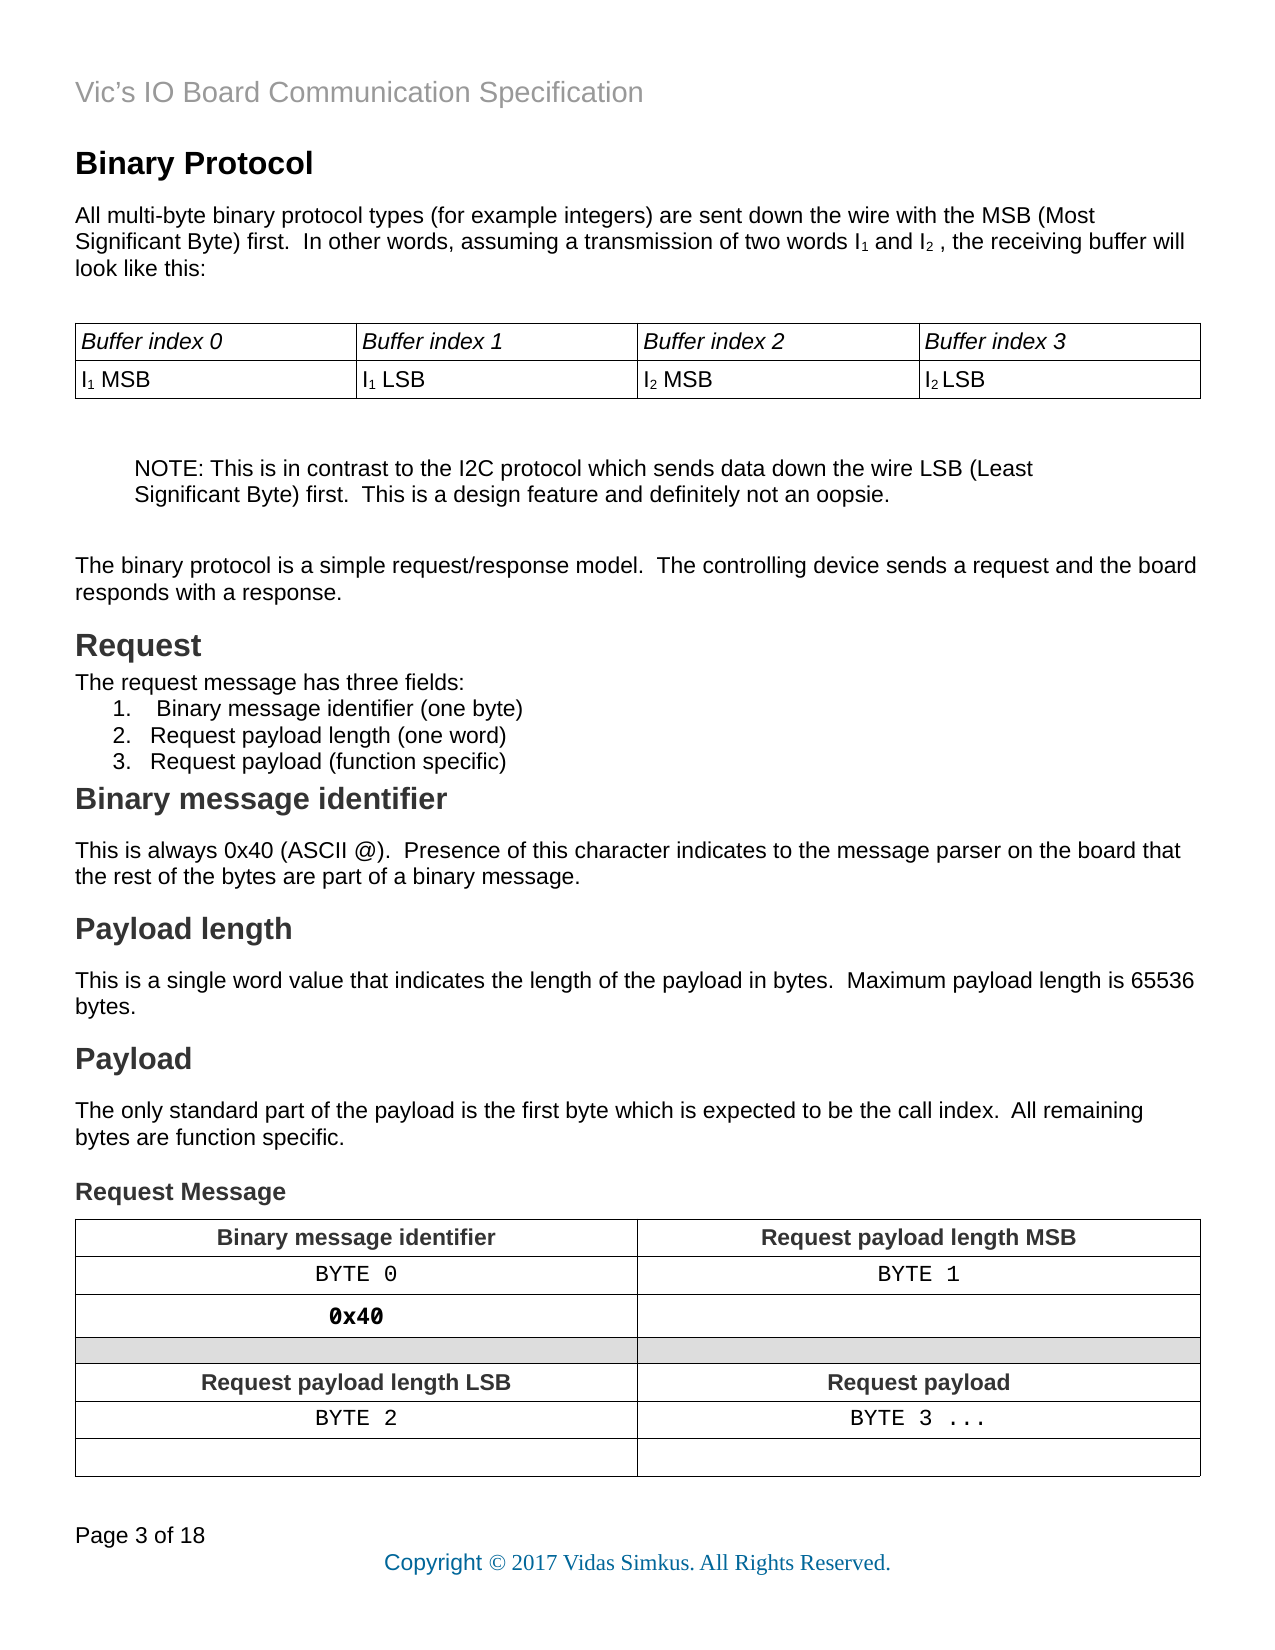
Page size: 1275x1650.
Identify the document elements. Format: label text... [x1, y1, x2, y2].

text Request Message [75, 1177, 1200, 1206]
table_header [638, 1338, 1200, 1363]
table_header Buffer index 1 [357, 324, 637, 360]
subtitle Payload length [75, 911, 1200, 946]
table_cell I2 LSB [920, 361, 1200, 398]
table_cell [638, 1295, 1200, 1337]
table_header Buffer index 3 [920, 324, 1200, 360]
table_header Request payload length MSB [638, 1220, 1200, 1256]
subtitle Binary message identifier [75, 781, 1200, 816]
subtitle Payload [75, 1041, 1200, 1076]
table_cell BYTE 1 [638, 1257, 1200, 1294]
text All multi-byte binary protocol types (for example integers) are sent down the wire with the MSB (Most Significant Byte) first. In other words, assuming a transmission of two words I1 and I2 , the receiving buffer will look like this: [75, 202, 1200, 281]
text The binary protocol is a simple request/response model. The controlling device sends a request and the board responds with a response. [75, 552, 1200, 605]
table_header Buffer index 0 [76, 324, 356, 360]
table_header Binary message identifier [76, 1220, 637, 1256]
table_cell 0x40 [76, 1295, 637, 1337]
table_cell I2 MSB [638, 361, 919, 398]
text NOTE: This is in contrast to the I2C protocol which sends data down the wire LSB (Least Significant Byte) first. This is a design feature and definitely not an oopsie. [134, 455, 1141, 507]
list Request payload (function specific) [112, 748, 1200, 774]
table_cell I1 MSB [76, 361, 356, 398]
subtitle Binary Protocol [75, 144, 1200, 181]
table_cell Request payload length LSB [76, 1364, 637, 1401]
list Binary message identifier (one byte) [112, 695, 1200, 722]
table_cell I1 LSB [357, 361, 637, 398]
table_header Buffer index 2 [638, 324, 919, 360]
picture [489, 1555, 504, 1570]
table_cell BYTE 0 [76, 1257, 637, 1294]
text The request message has three fields: [75, 669, 1200, 695]
table_header [76, 1338, 637, 1363]
text This is always 0x40 (ASCII @). Presence of this character indicates to the message parser on the board that the rest of the bytes are part of a binary message. [75, 837, 1200, 889]
table_cell BYTE 3 ... [638, 1402, 1200, 1438]
table_cell Request payload [638, 1364, 1200, 1401]
list Request payload length (one word) [112, 722, 1200, 748]
text The only standard part of the payload is the first byte which is expected to be the call index. All remaining bytes are function specific. [75, 1097, 1200, 1150]
table_cell [638, 1439, 1200, 1476]
table_cell [76, 1439, 637, 1476]
text This is a single word value that indicates the length of the payload in bytes. Maximum payload length is 65536 bytes. [75, 967, 1200, 1020]
subtitle Request [75, 626, 1200, 663]
table_cell BYTE 2 [76, 1402, 637, 1438]
